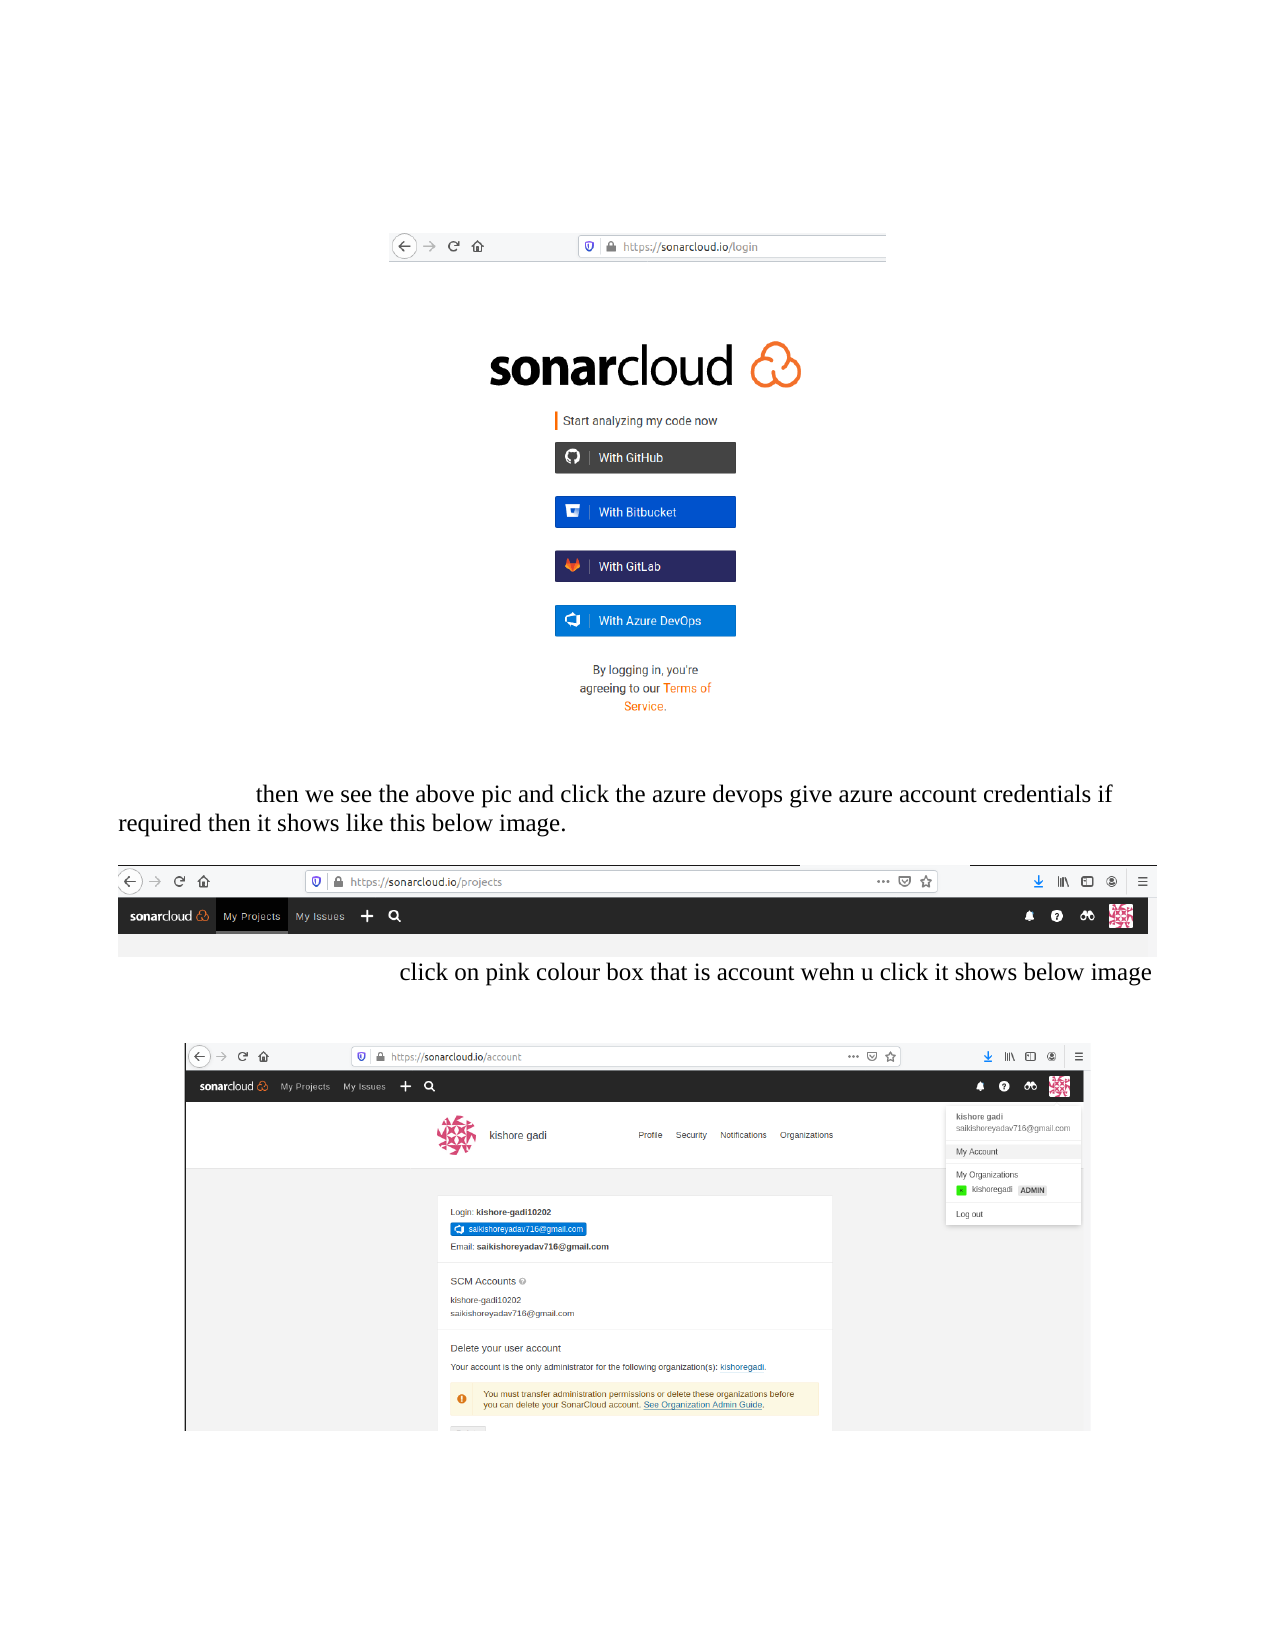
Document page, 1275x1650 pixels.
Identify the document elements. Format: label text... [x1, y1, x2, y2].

picture [118, 865, 1157, 957]
text click on pink colour box that is account wehn u click it shows below image [118, 957, 1157, 986]
text then we see the above pic and click the azure devops give azure account credentials if required then it shows like this below image. [118, 779, 1157, 837]
picture [184, 1043, 1091, 1431]
picture [389, 233, 886, 723]
